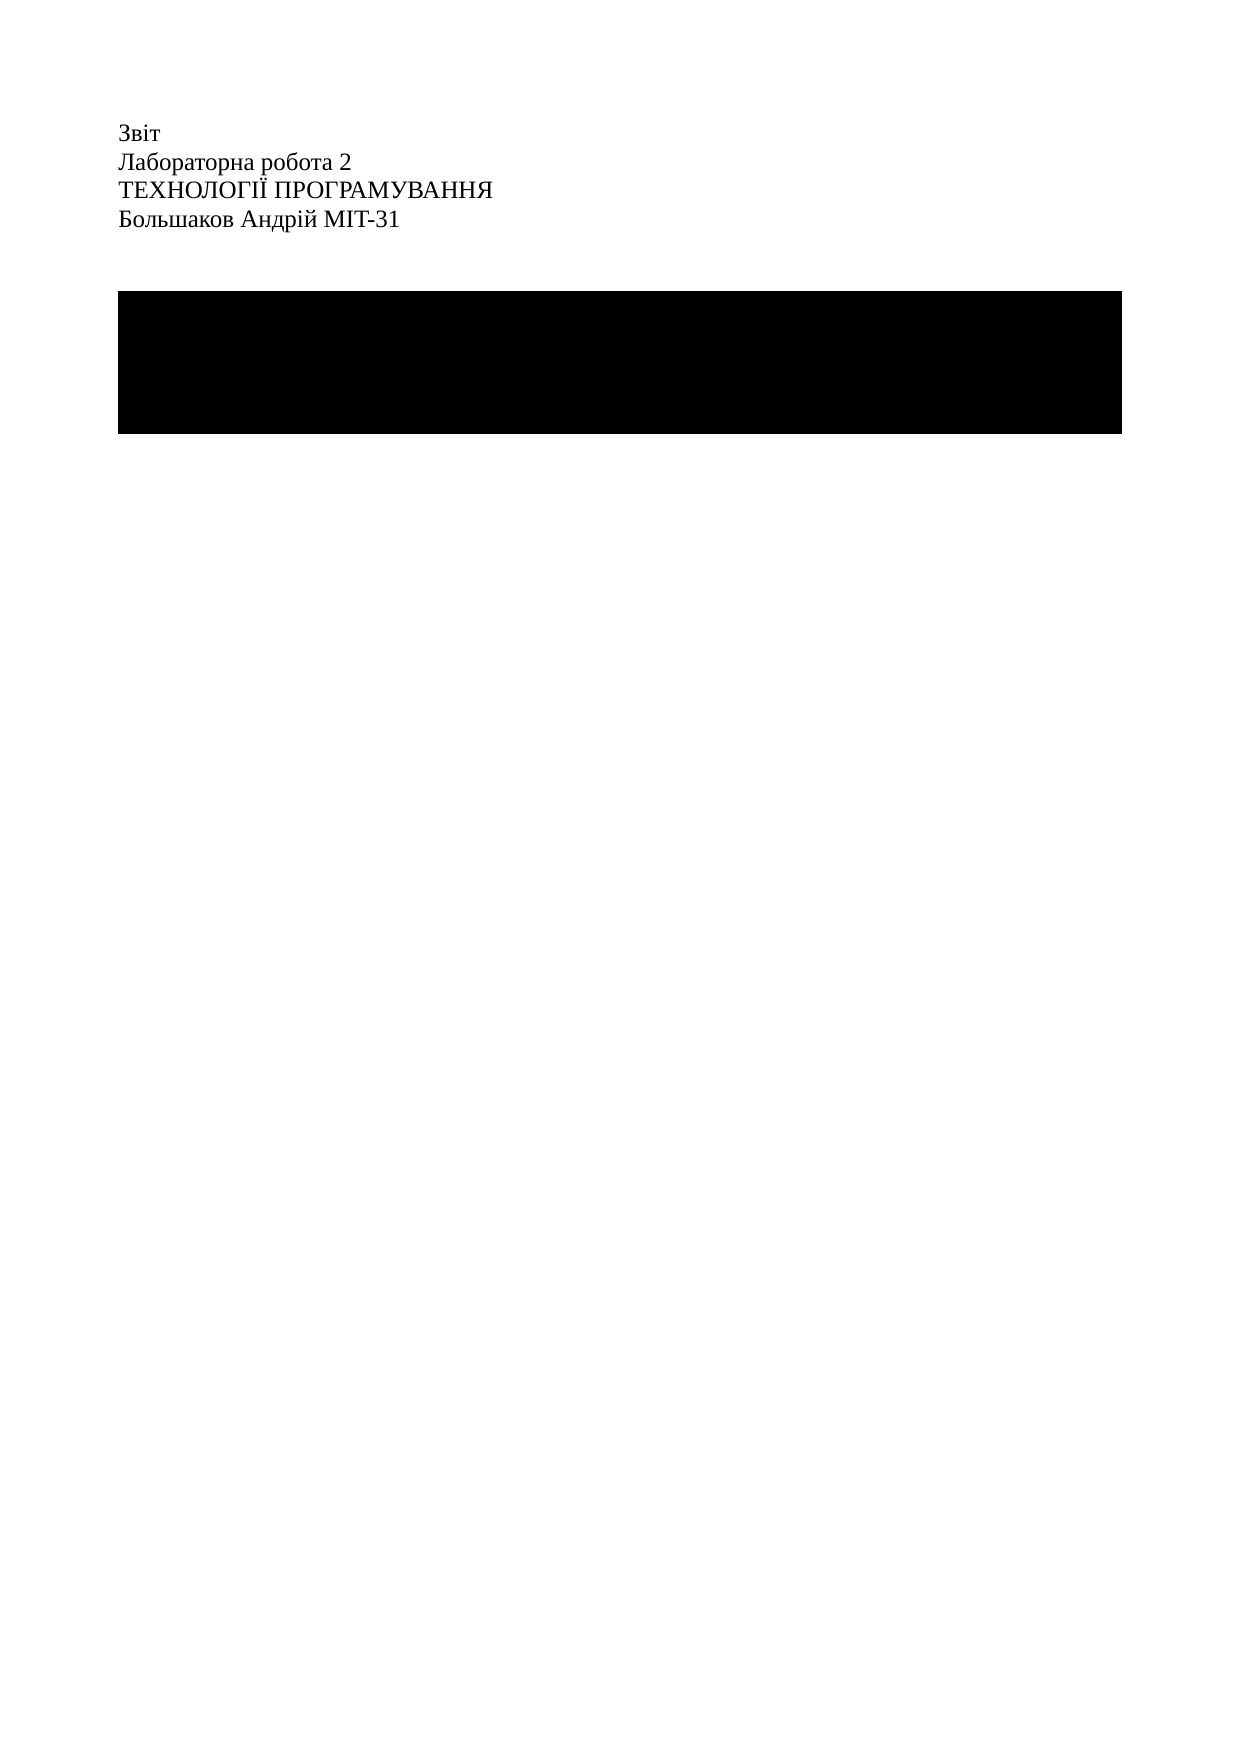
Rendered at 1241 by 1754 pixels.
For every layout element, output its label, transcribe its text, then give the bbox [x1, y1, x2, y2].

text Звіт Лабораторна робота 2 [118, 118, 1122, 176]
text ТЕХНОЛОГІЇ ПРОГРАМУВАННЯ Большаков Андрій MIT-31 [118, 176, 1122, 233]
